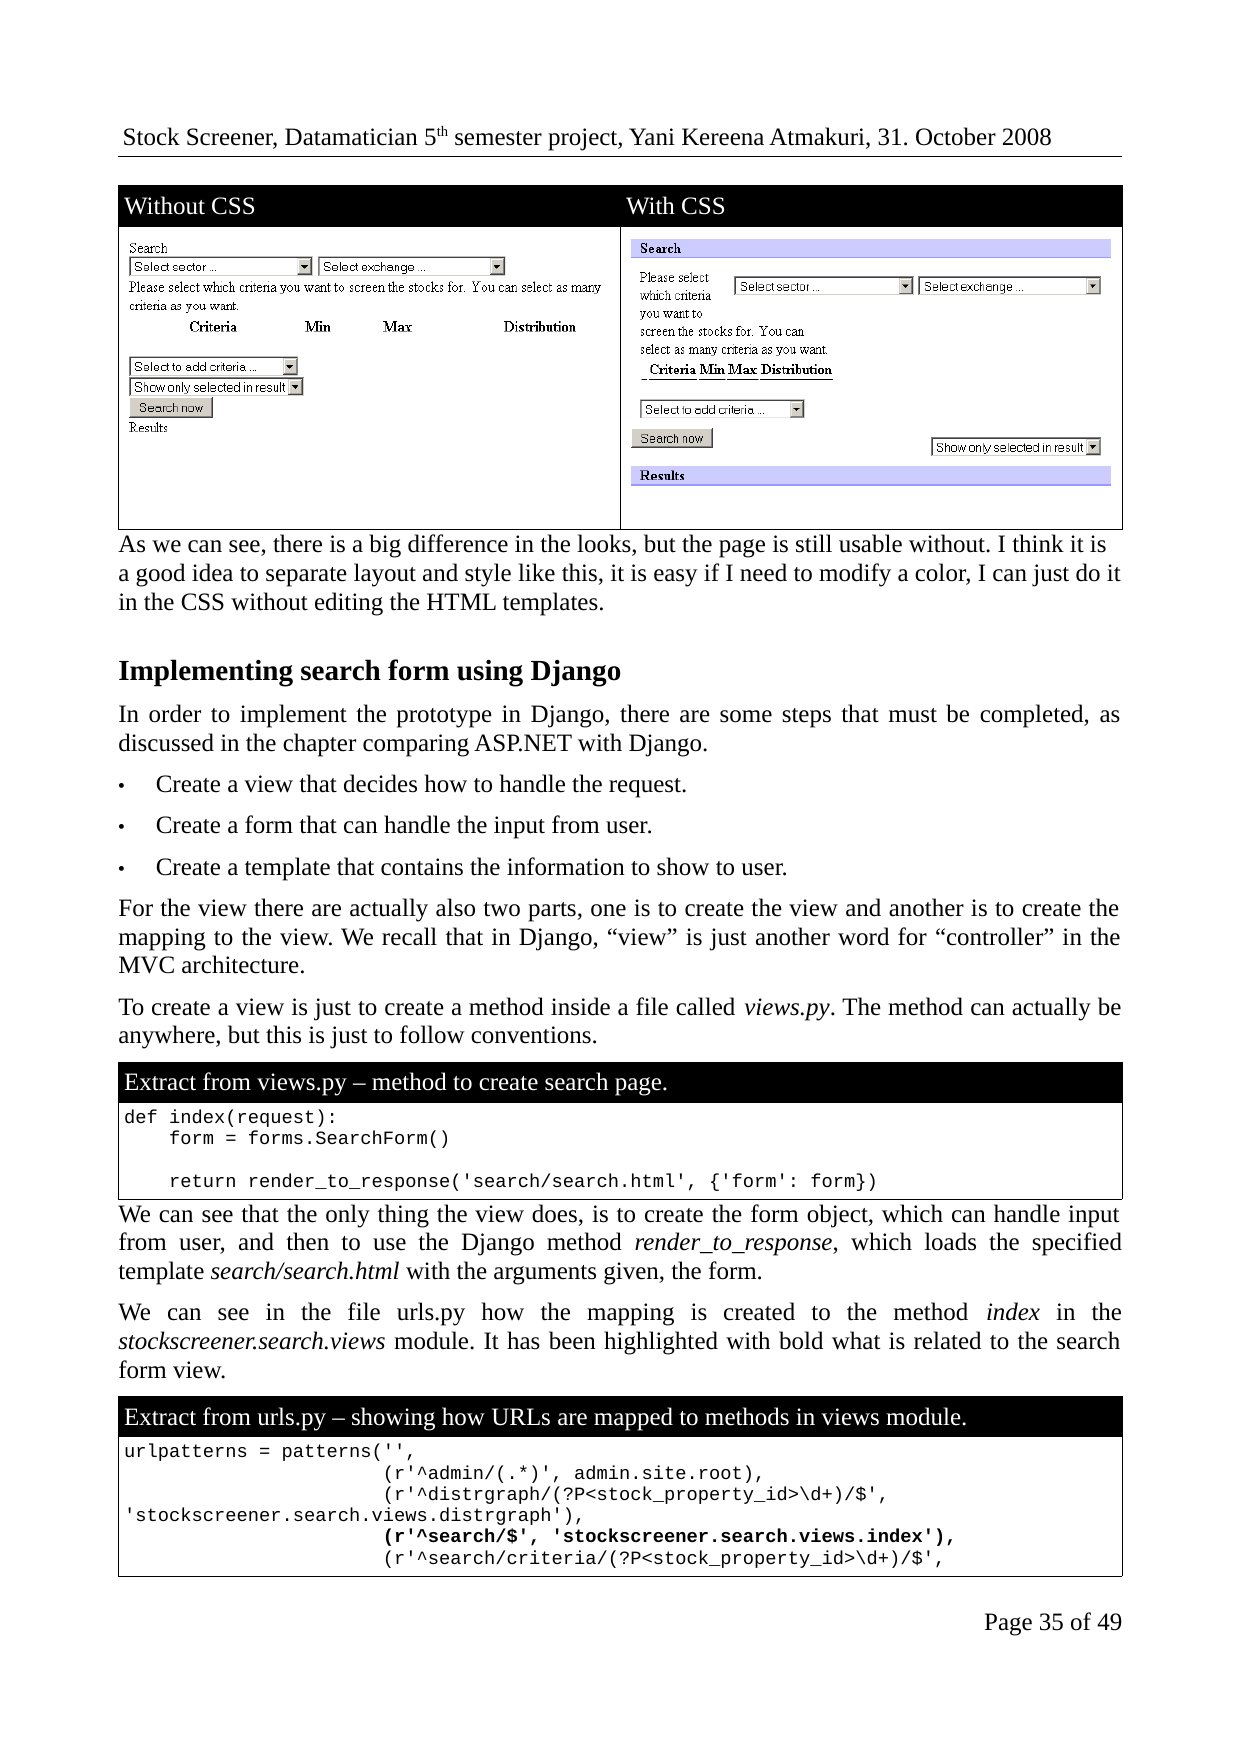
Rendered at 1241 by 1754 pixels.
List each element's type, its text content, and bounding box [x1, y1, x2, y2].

text To create a view is just to create a method inside a file called views.py. The method can actually be anywhere, but this is just to follow conventions. [118, 992, 1122, 1049]
table_header Extract from views.py – method to create search page. [119, 1063, 1122, 1102]
text We can see in the file urls.py how the mapping is created to the method index in the stockscreener.search.views module. It has been highlighted with bold what is related to the search form view. [118, 1297, 1122, 1384]
list Create a template that contains the information to show to user. [118, 852, 1122, 880]
text In order to implement the prototype in Django, there are some steps that must be completed, as discussed in the chapter comparing ASP.NET with Django. [118, 699, 1122, 757]
list Create a form that can handle the input from user. [118, 810, 1122, 839]
table_cell [119, 227, 620, 529]
text As we can see, there is a big difference in the looks, but the page is still usable without. I think it is a good idea to separate layout and style like this, it is easy if I need to modify a color, I can just do it in the CSS without editing the HTML templates. [118, 530, 1122, 616]
table_cell def index(request): form = forms.SearchForm() return render_to_response('search/search.html', {'form': form}) [119, 1103, 1122, 1198]
text For the view there are actually also two parts, one is to create the view and another is to create the mapping to the view. We recall that in Django, “view” is just another word for “controller” in the MVC architecture. [118, 893, 1122, 979]
table_cell urlpatterns = patterns('', (r'^admin/(.*)', admin.site.root), (r'^distrgraph/(?P<stock_property_id>\d+)/$', 'stockscreener.search.views.distrgraph'), (r'^search/$', 'stockscreener.search.views.index'), (r'^search/criteria/(?P<stock_property_id>\d+)/$', [119, 1437, 1122, 1576]
table_header With CSS [621, 186, 1122, 226]
table_header Extract from urls.py – showing how URLs are mapped to methods in views module. [119, 1397, 1122, 1436]
subtitle Implementing search form using Django [118, 653, 1122, 687]
text We can see that the only thing the view does, is to create the form object, which can handle input from user, and then to use the Django method render_to_response, which loads the specified template search/search.html with the arguments given, the form. [118, 1200, 1122, 1285]
list Create a view that decides how to handle the request. [118, 769, 1122, 798]
table_header Without CSS [119, 186, 620, 226]
table_cell [621, 227, 1122, 529]
